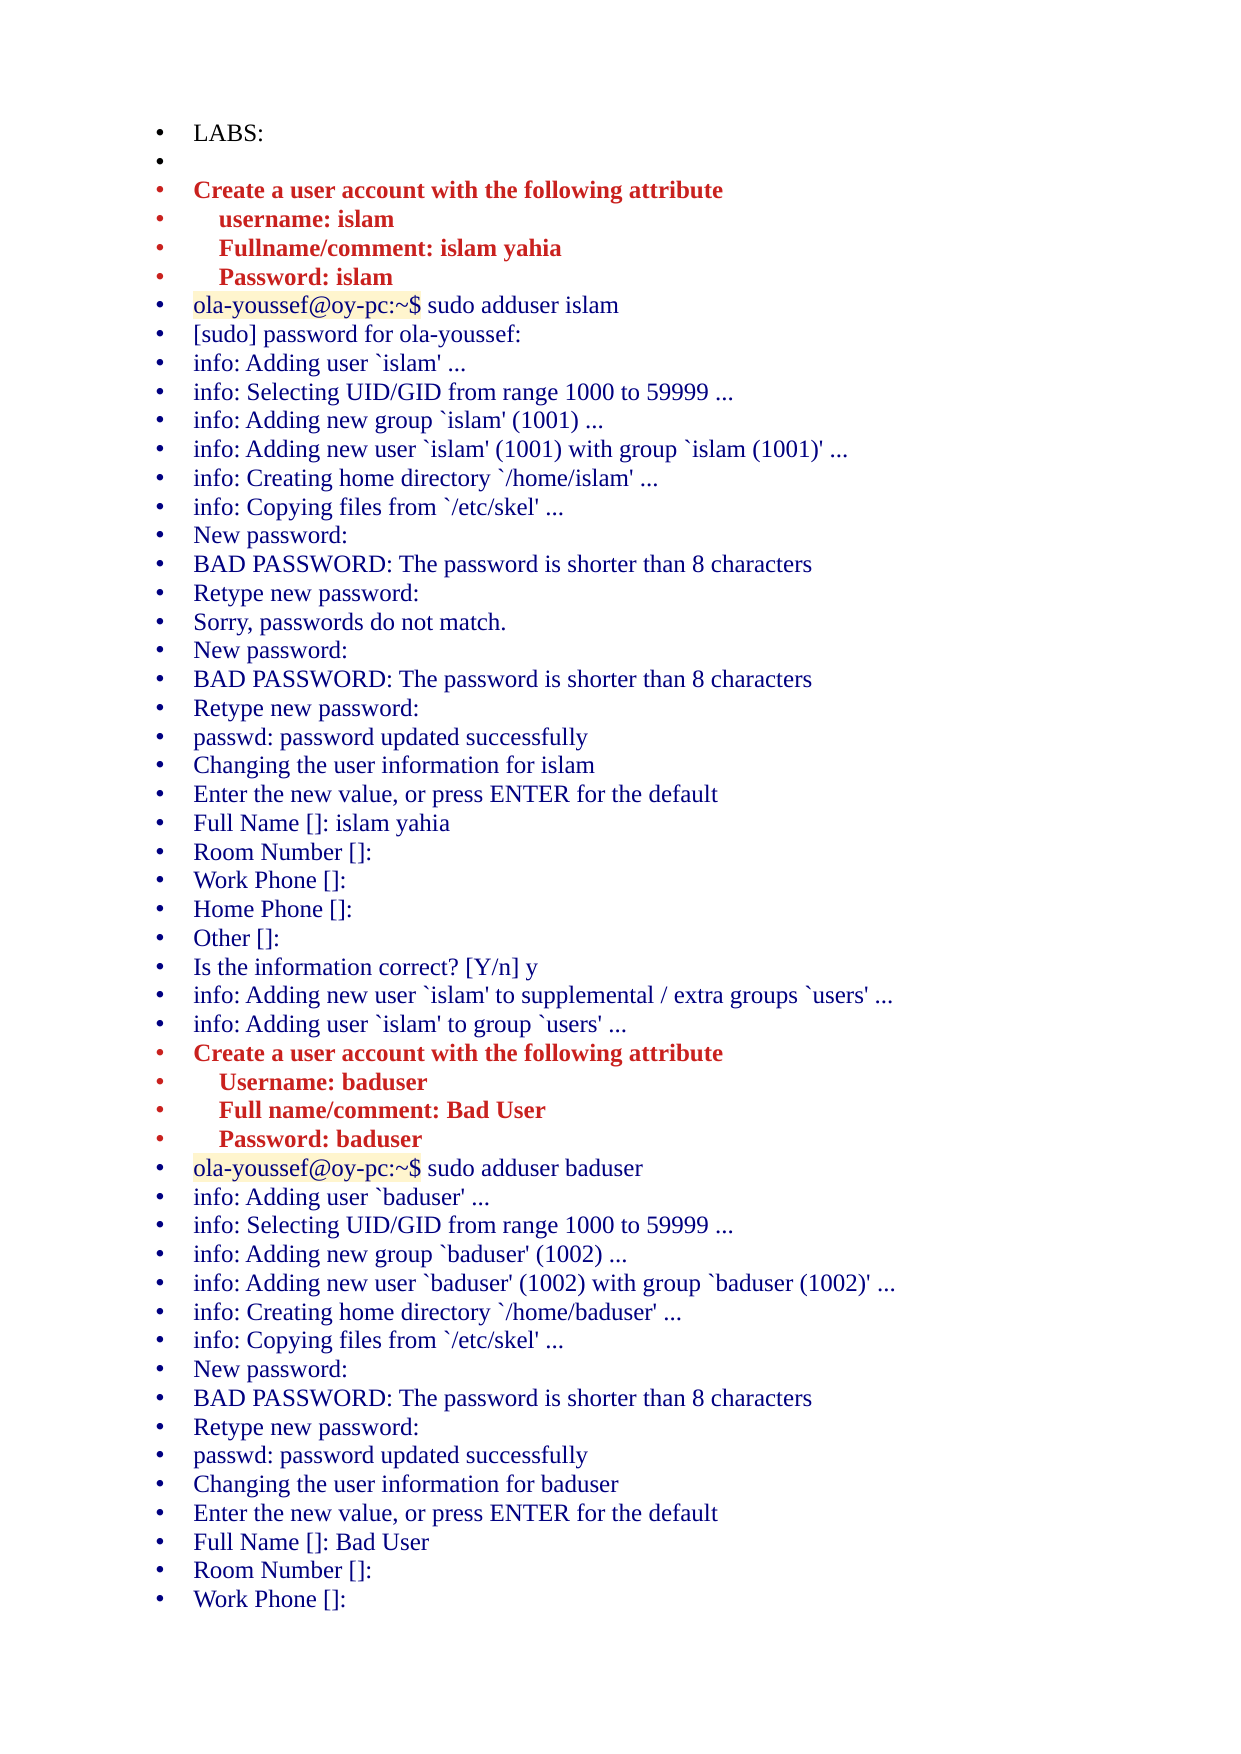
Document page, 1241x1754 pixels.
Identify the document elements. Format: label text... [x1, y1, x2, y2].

list ola-youssef@oy-pc:~$ sudo adduser baduser [156, 1153, 1122, 1182]
list Sorry, passwords do not match. [156, 607, 1122, 636]
list  Password: islam [156, 262, 1122, 291]
list New password: [156, 1354, 1122, 1383]
list Full Name []: islam yahia [156, 808, 1122, 837]
list Changing the user information for baduser [156, 1469, 1122, 1498]
list  Username: baduser [156, 1067, 1122, 1096]
list Is the information correct? [Y/n] y [156, 952, 1122, 981]
list  username: islam [156, 204, 1122, 233]
list Create a user account with the following attribute [156, 176, 1122, 204]
list info: Copying files from `/etc/skel' ... [156, 1326, 1122, 1354]
list info: Creating home directory `/home/baduser' ... [156, 1297, 1122, 1326]
list Enter the new value, or press ENTER for the default [156, 779, 1122, 808]
list Work Phone []: [156, 866, 1122, 894]
list info: Adding user `islam' ... [156, 348, 1122, 377]
list [sudo] password for ola-youssef: [156, 319, 1122, 348]
list Retype new password: [156, 1412, 1122, 1441]
list BAD PASSWORD: The password is shorter than 8 characters [156, 549, 1122, 578]
list Full Name []: Bad User [156, 1527, 1122, 1556]
list  Password: baduser [156, 1124, 1122, 1153]
list Room Number []: [156, 1556, 1122, 1584]
list passwd: password updated successfully [156, 722, 1122, 751]
list info: Adding new group `islam' (1001) ... [156, 406, 1122, 434]
list Room Number []: [156, 837, 1122, 866]
list Create a user account with the following attribute [156, 1038, 1122, 1067]
list Work Phone []: [156, 1584, 1122, 1613]
list ola-youssef@oy-pc:~$ sudo adduser islam [156, 291, 1122, 319]
list info: Selecting UID/GID from range 1000 to 59999 ... [156, 377, 1122, 406]
list Other []: [156, 923, 1122, 952]
list Home Phone []: [156, 894, 1122, 923]
list passwd: password updated successfully [156, 1441, 1122, 1469]
list info: Adding user `baduser' ... [156, 1182, 1122, 1211]
list info: Adding new user `baduser' (1002) with group `baduser (1002)' ... [156, 1268, 1122, 1297]
list info: Adding new group `baduser' (1002) ... [156, 1239, 1122, 1268]
list info: Creating home directory `/home/islam' ... [156, 463, 1122, 492]
list info: Adding user `islam' to group `users' ... [156, 1009, 1122, 1038]
list  Full name/comment: Bad User [156, 1096, 1122, 1124]
list LABS: [156, 118, 1122, 147]
list info: Adding new user `islam' to supplemental / extra groups `users' ... [156, 981, 1122, 1009]
list New password: [156, 636, 1122, 664]
list info: Adding new user `islam' (1001) with group `islam (1001)' ... [156, 434, 1122, 463]
list  Fullname/comment: islam yahia [156, 233, 1122, 262]
list BAD PASSWORD: The password is shorter than 8 characters [156, 664, 1122, 693]
list Retype new password: [156, 693, 1122, 722]
list BAD PASSWORD: The password is shorter than 8 characters [156, 1383, 1122, 1412]
list Changing the user information for islam [156, 751, 1122, 779]
list Enter the new value, or press ENTER for the default [156, 1498, 1122, 1527]
list info: Selecting UID/GID from range 1000 to 59999 ... [156, 1211, 1122, 1239]
list New password: [156, 521, 1122, 549]
list Retype new password: [156, 578, 1122, 607]
list info: Copying files from `/etc/skel' ... [156, 492, 1122, 521]
